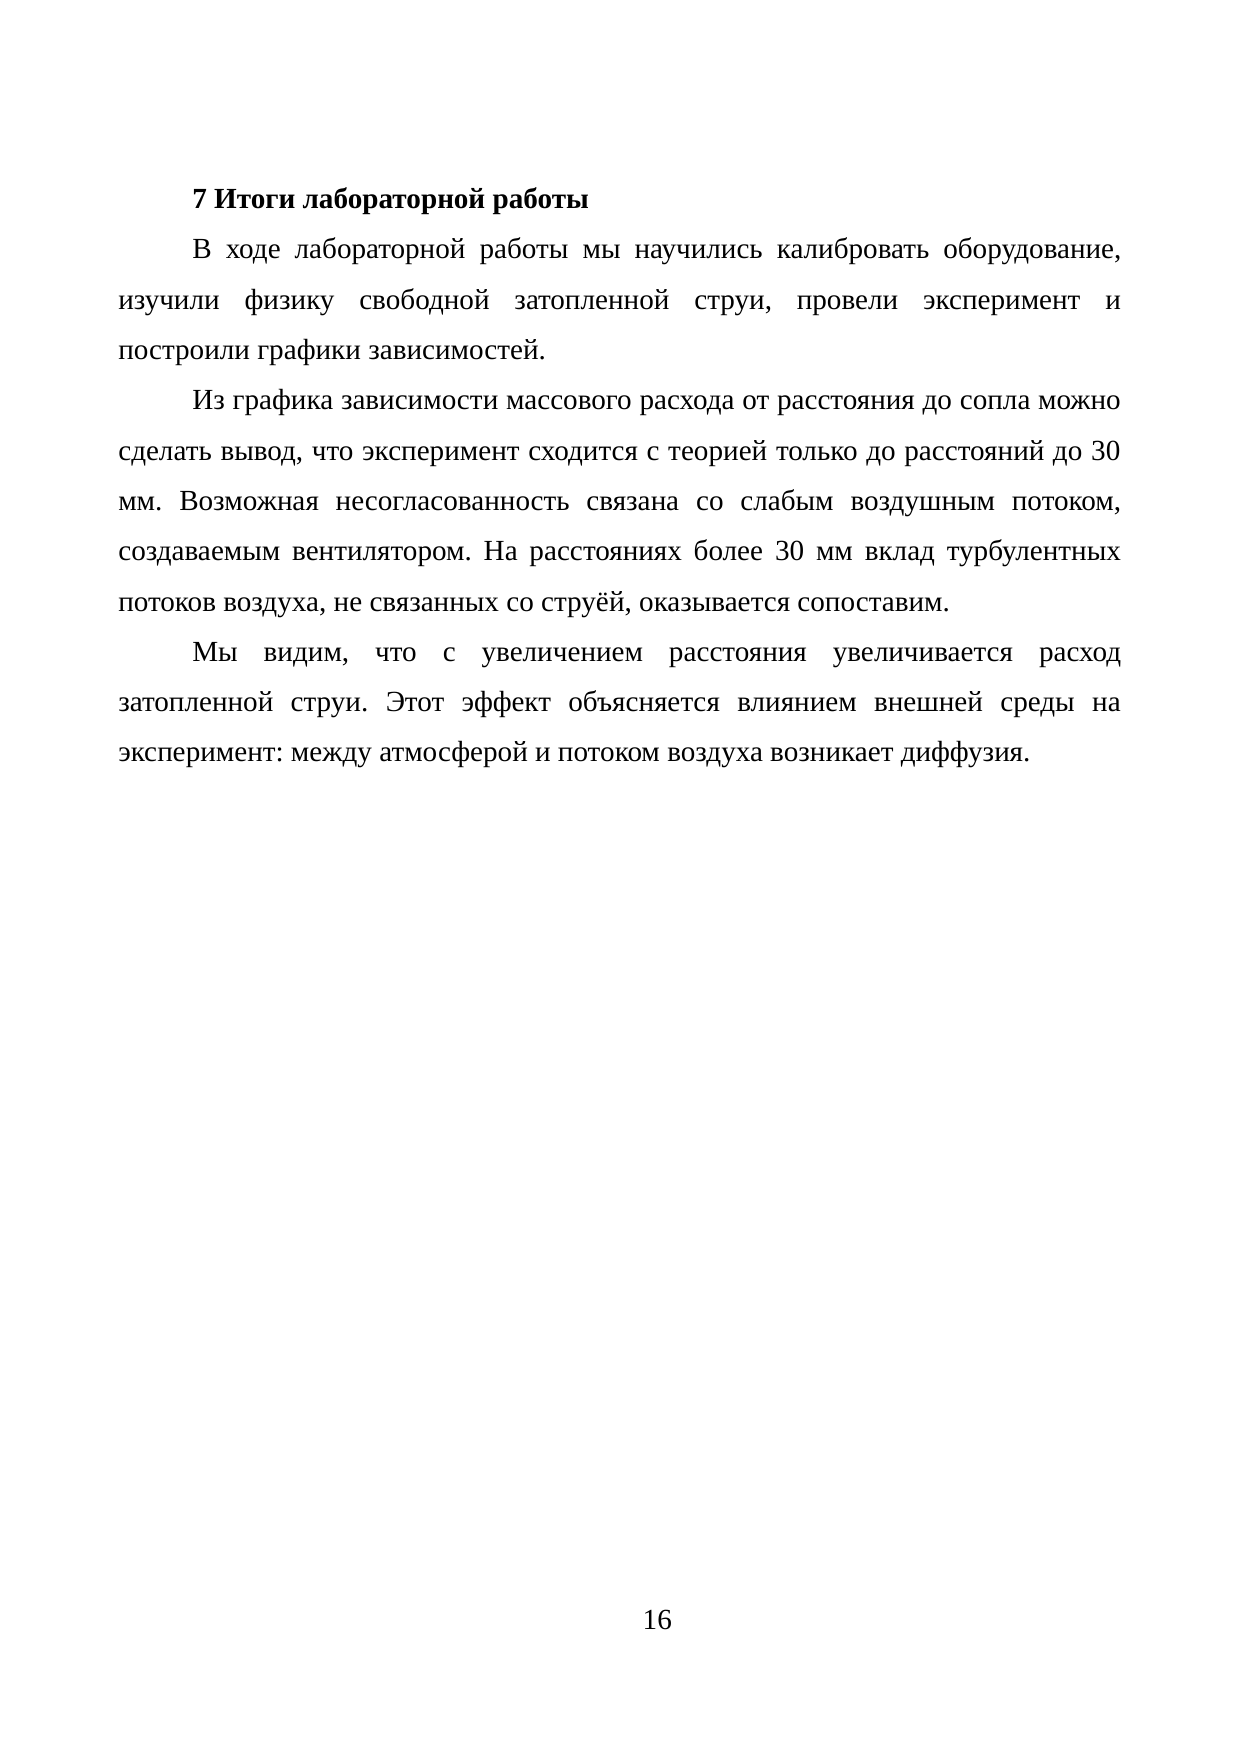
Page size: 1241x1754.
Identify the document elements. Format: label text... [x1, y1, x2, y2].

text В ходе лабораторной работы мы научились калибровать оборудование, изучили физику свободной затопленной струи, провели эксперимент и построили графики зависимостей. [118, 231, 1122, 366]
text Из графика зависимости массового расхода от расстояния до сопла можно сделать вывод, что эксперимент сходится с теорией только до расстояний до 30 мм. Возможная несогласованность связана со слабым воздушным потоком, создаваемым вентилятором. На расстояниях более 30 мм вклад турбулентных потоков воздуха, не связанных со струёй, оказывается сопоставим. [118, 382, 1122, 617]
subtitle Итоги лабораторной работы [118, 181, 1122, 215]
text Мы видим, что с увеличением расстояния увеличивается расход затопленной струи. Этот эффект объясняется влиянием внешней среды на эксперимент: между атмосферой и потоком воздуха возникает диффузия. [118, 634, 1122, 768]
